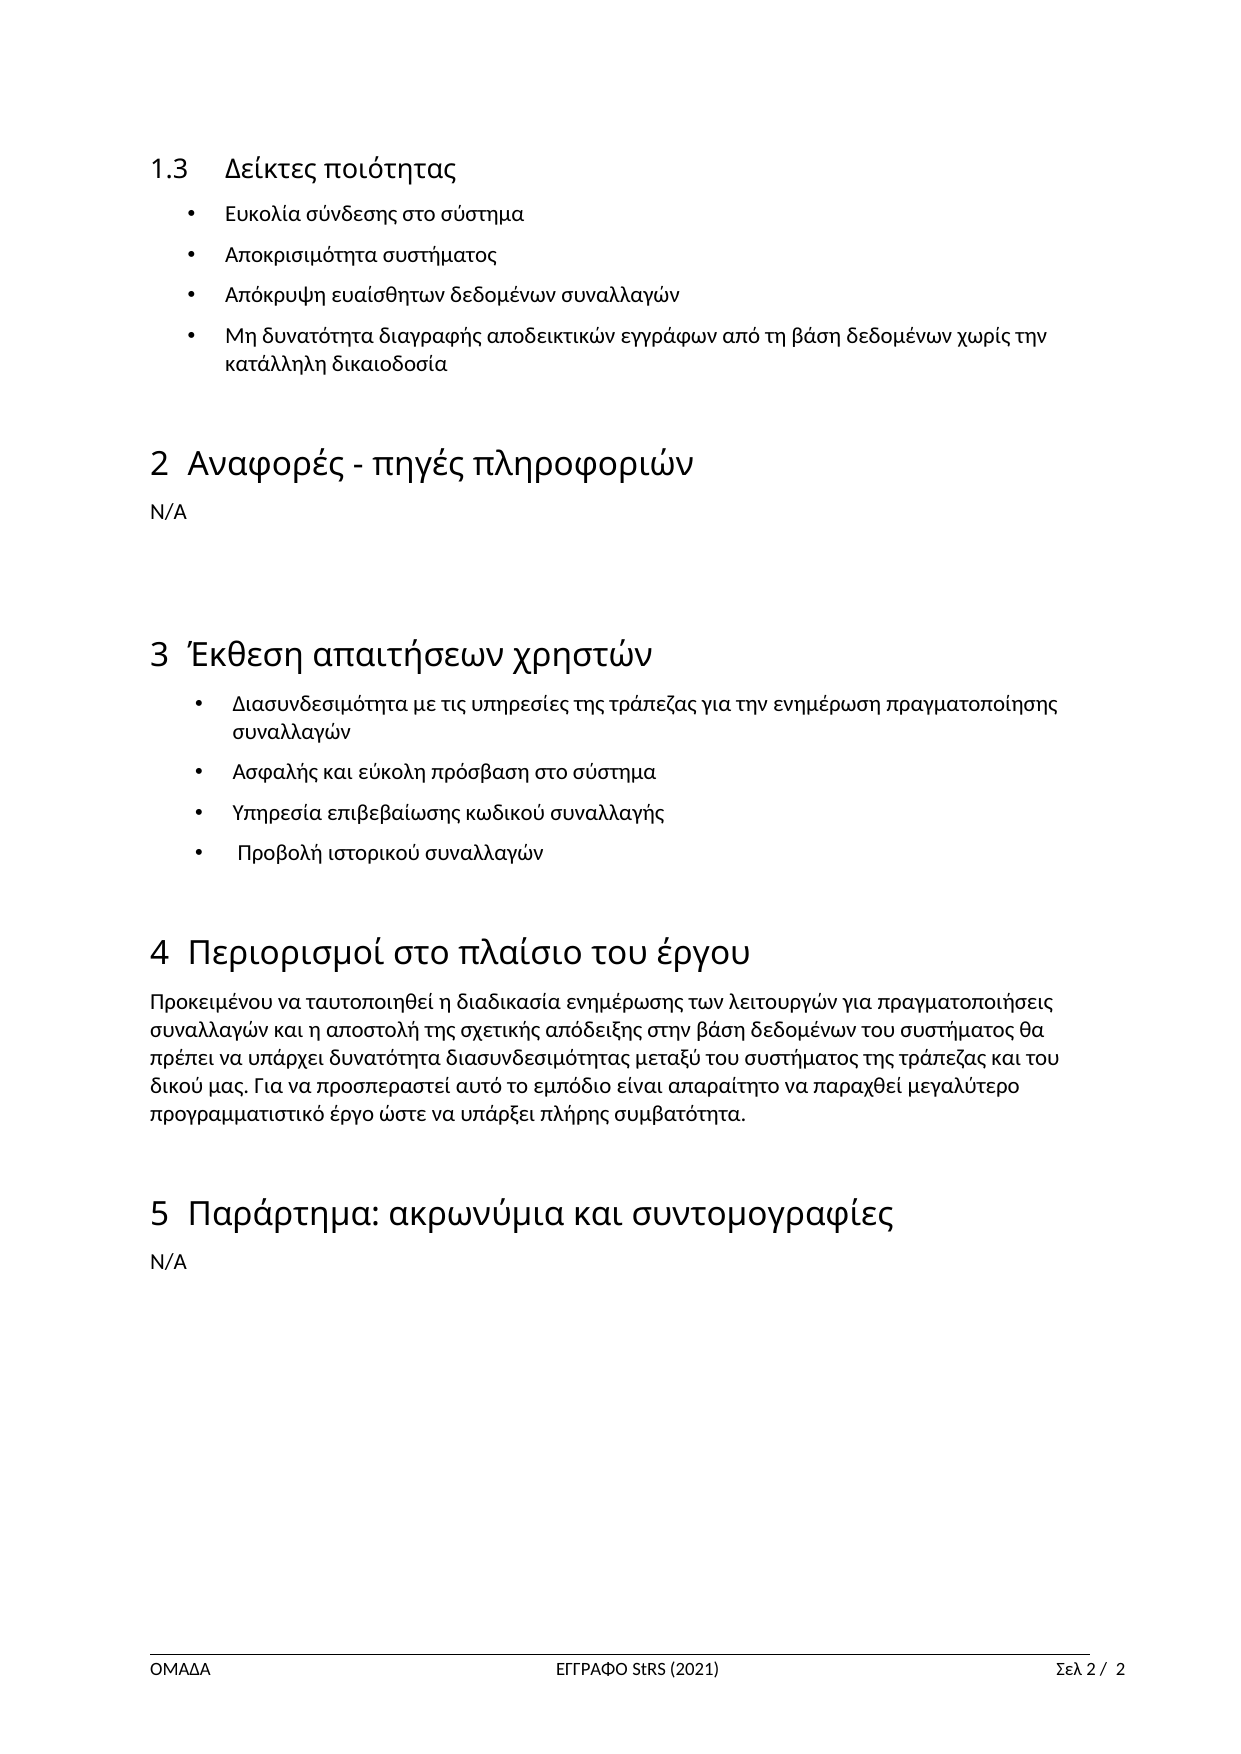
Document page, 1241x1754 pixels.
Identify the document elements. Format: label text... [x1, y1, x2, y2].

list Διασυνδεσιμότητα με τις υπηρεσίες της τράπεζας για την ενημέρωση πραγματοποίησης συναλλαγών [195, 689, 1090, 745]
text Προκειμένου να ταυτοποιηθεί η διαδικασία ενημέρωσης των λειτουργών για πραγματοποιήσεις συναλλαγών και η αποστολή της σχετικής απόδειξης στην βάση δεδομένων του συστήματος θα πρέπει να υπάρχει δυνατότητα διασυνδεσιμότητας μεταξύ του συστήματος της τράπεζας και του δικού μας. Για να προσπεραστεί αυτό το εμπόδιο είναι απαραίτητο να παραχθεί μεγαλύτερο προγραμματιστικό έργο ώστε να υπάρξει πλήρης συμβατότητα. [150, 987, 1090, 1127]
subtitle 1.3 Δείκτες ποιότητας [150, 150, 1090, 187]
list Μη δυνατότητα διαγραφής αποδεικτικών εγγράφων από τη βάση δεδομένων χωρίς την κατάλληλη δικαιοδοσία [187, 321, 1090, 377]
list Αποκρισιμότητα συστήματος [187, 240, 1090, 268]
list Υπηρεσία επιβεβαίωσης κωδικού συναλλαγής [195, 798, 1090, 826]
list Προβολή ιστορικού συναλλαγών [195, 838, 1090, 866]
list Ευκολία σύνδεσης στο σύστημα [187, 199, 1090, 227]
list Απόκρυψη ευαίσθητων δεδομένων συναλλαγών [187, 280, 1090, 308]
text Ν/Α [150, 497, 1090, 525]
subtitle Έκθεση απαιτήσεων χρηστών [150, 631, 1090, 676]
text Ν/Α [150, 1247, 1090, 1275]
subtitle Αναφορές - πηγές πληροφοριών [150, 439, 1090, 485]
list Ασφαλής και εύκολη πρόσβαση στο σύστημα [195, 757, 1090, 785]
subtitle Παράρτημα: ακρωνύμια και συντομογραφίες [150, 1189, 1090, 1235]
subtitle Περιορισμοί στο πλαίσιο του έργου [150, 929, 1090, 974]
